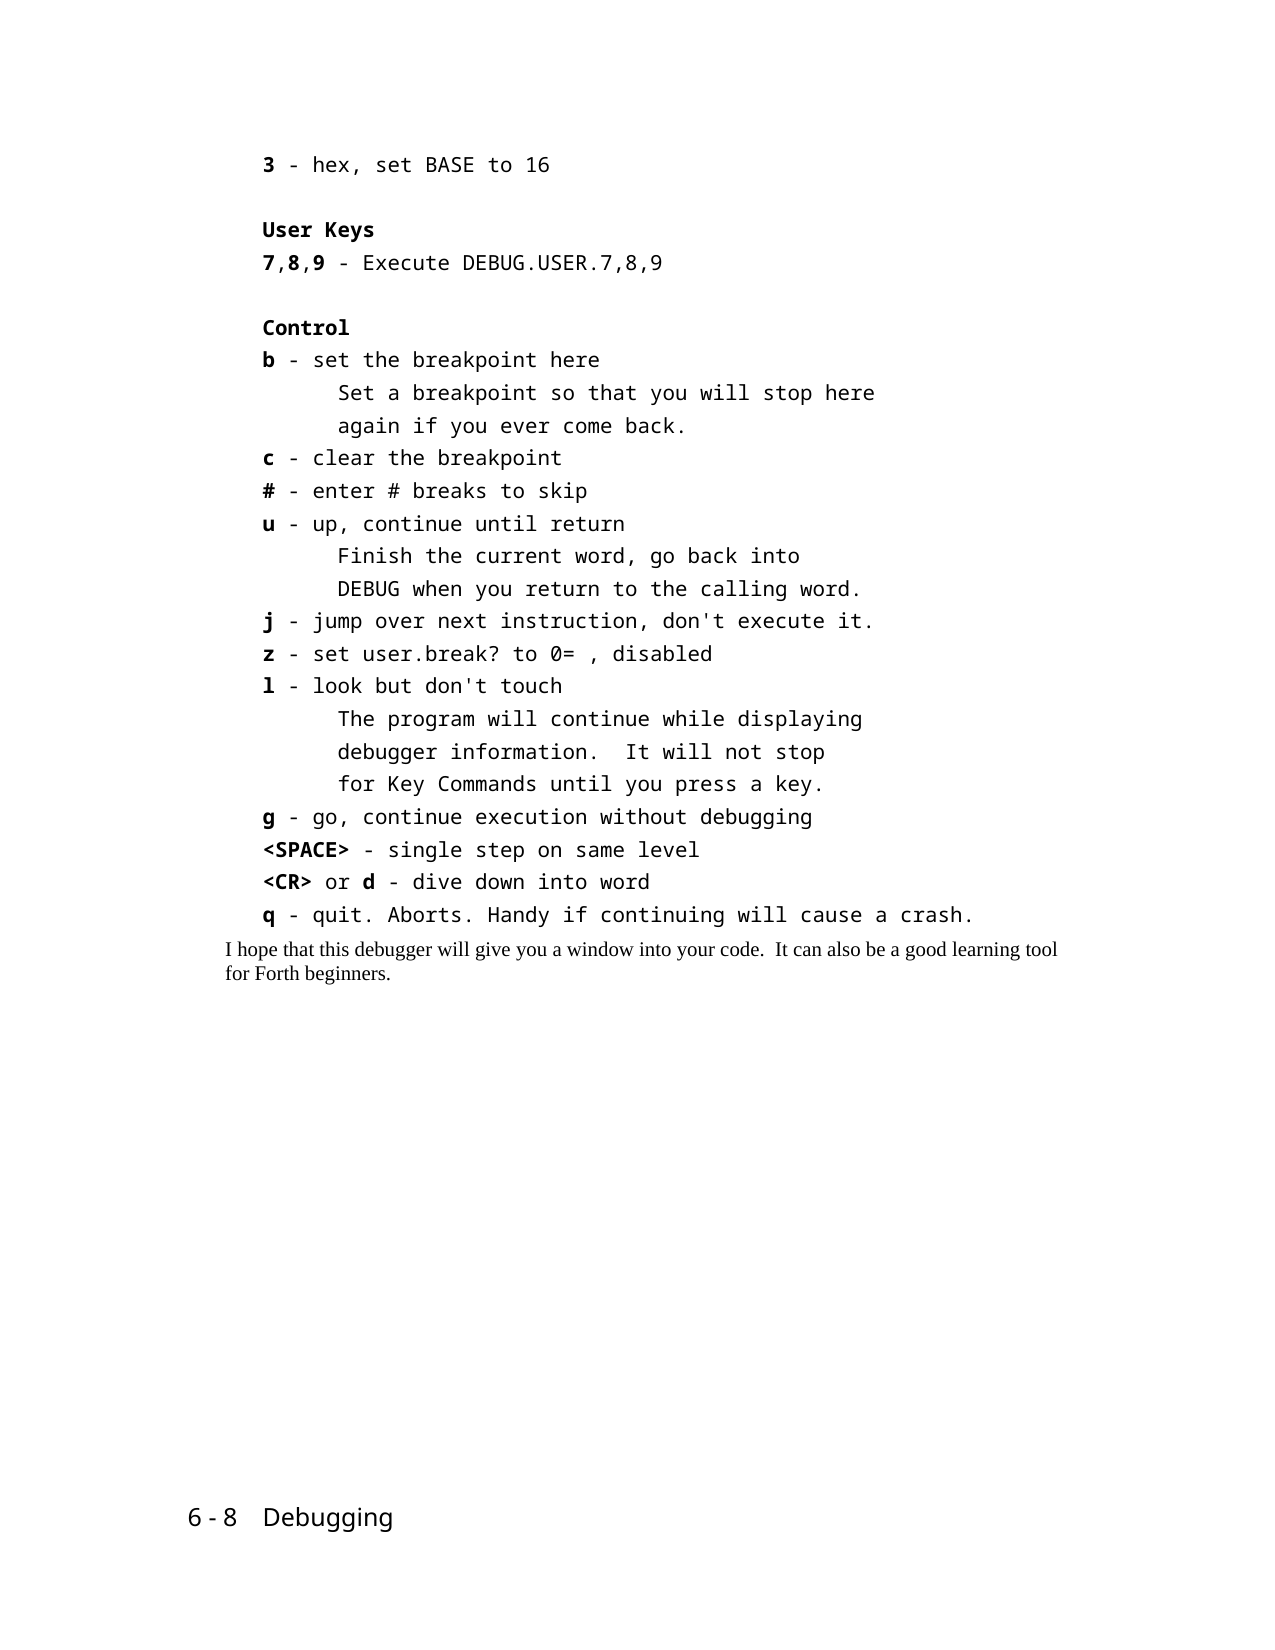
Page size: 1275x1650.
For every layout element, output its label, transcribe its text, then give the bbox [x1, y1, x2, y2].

text DEBUG when you return to the calling word. [262, 574, 1087, 602]
text again if you ever come back. [262, 411, 1087, 439]
text for Key Commands until you press a key. [262, 769, 1087, 798]
text Finish the current word, go back into [262, 541, 1087, 570]
text q - quit. Aborts. Handy if continuing will cause a crash. [262, 900, 1087, 928]
text The program will continue while displaying [262, 704, 1087, 733]
text l - look but don't touch [262, 672, 1087, 700]
text <CR> or d - dive down into word [262, 867, 1087, 896]
text u - up, continue until return [262, 509, 1087, 537]
text <SPACE> - single step on same level [262, 835, 1087, 863]
text Set a breakpoint so that you will stop here [262, 378, 1087, 407]
text g - go, continue execution without debugging [262, 802, 1087, 831]
text j - jump over next instruction, don't execute it. [262, 606, 1087, 635]
text # - enter # breaks to skip [262, 476, 1087, 504]
text z - set user.break? to 0= , disabled [262, 639, 1087, 667]
text b - set the breakpoint here [262, 346, 1087, 374]
text 3 - hex, set BASE to 16 [262, 150, 1087, 178]
text 7,8,9 - Execute DEBUG.USER.7,8,9 [262, 248, 1087, 276]
text User Keys [262, 215, 1087, 244]
text debugger information. It will not stop [262, 737, 1087, 765]
text I hope that this debugger will give you a window into your code. It can also be a good learning tool for Forth beginners. [225, 937, 1087, 985]
text c - clear the breakpoint [262, 443, 1087, 472]
text Control [262, 313, 1087, 341]
